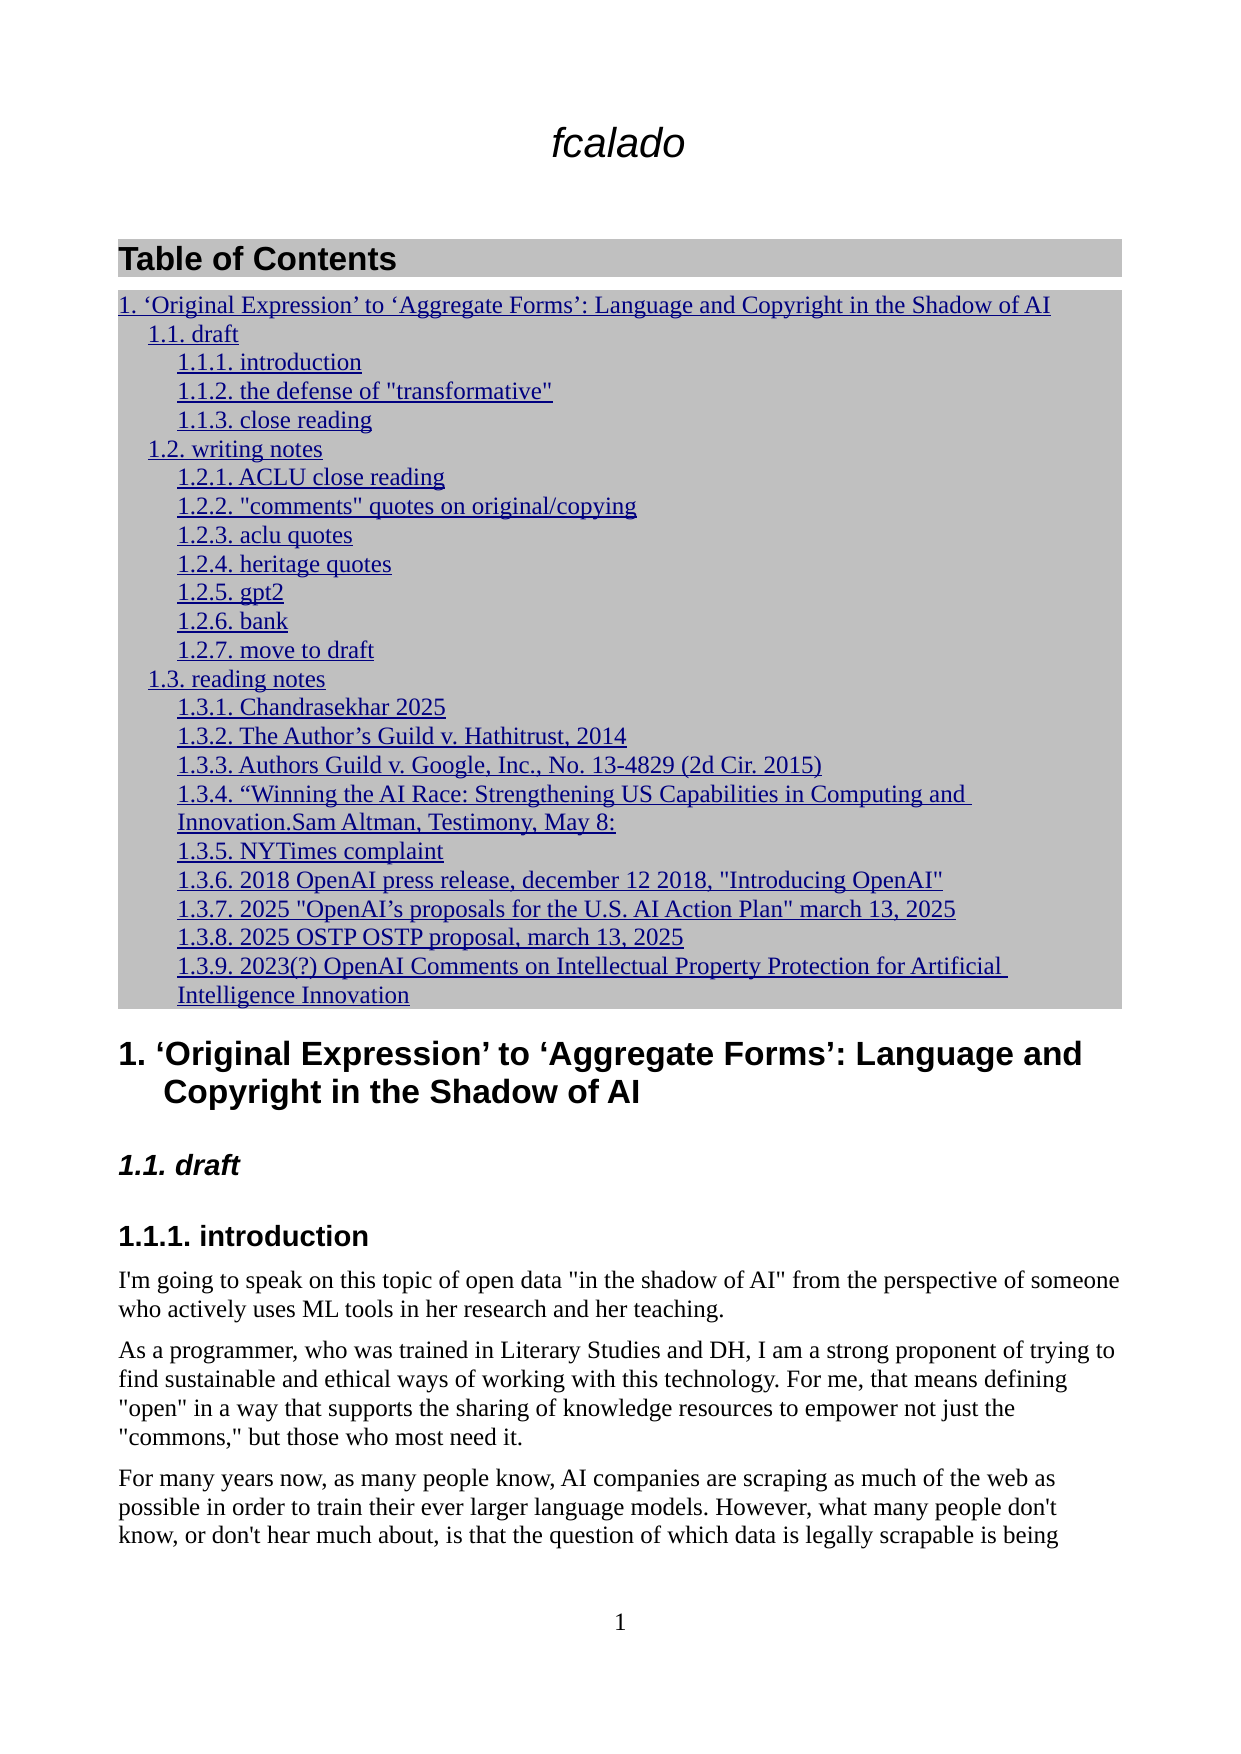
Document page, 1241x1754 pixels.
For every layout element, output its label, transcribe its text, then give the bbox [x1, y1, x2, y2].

text 1.3.2. The Author’s Guild v. Hathitrust, 2014 [177, 721, 1122, 750]
text 1.2.6. bank [177, 606, 1122, 635]
subtitle Table of Contents [118, 239, 1122, 277]
subtitle introduction [118, 1219, 1122, 1253]
text 1.2.7. move to draft [177, 635, 1122, 664]
text 1.3.8. 2025 OSTP OSTP proposal, march 13, 2025 [177, 922, 1122, 951]
text For many years now, as many people know, AI companies are scraping as much of the web as possible in order to train their ever larger language models. However, what many people don't know, or don't hear much about, is that the question of which data is legally scrapable is being [118, 1463, 1122, 1549]
text 1.3.6. 2018 OpenAI press release, december 12 2018, "Introducing OpenAI" [177, 865, 1122, 894]
subtitle ‘Original Expression’ to ‘Aggregate Forms’: Language and Copyright in the Shadow of AI [118, 1034, 1122, 1111]
text 1.3.4. “Winning the AI Race: Strengthening US Capabilities in Computing and Innovation.Sam Altman, Testimony, May 8: [177, 779, 1122, 836]
text 1.3.1. Chandrasekhar 2025 [177, 692, 1122, 721]
text 1.1.3. close reading [177, 405, 1122, 434]
text 1.3.3. Authors Guild v. Google, Inc., No. 13-4829 (2d Cir. 2015) [177, 750, 1122, 779]
subtitle fcalado [118, 118, 1122, 166]
text 1. ‘Original Expression’ to ‘Aggregate Forms’: Language and Copyright in the Shadow of AI [118, 290, 1122, 319]
text 1.1.2. the defense of "transformative" [177, 376, 1122, 405]
subtitle draft [118, 1148, 1122, 1182]
text 1.1. draft [148, 319, 1122, 347]
text 1.1.1. introduction [177, 347, 1122, 376]
text 1.3.9. 2023(?) OpenAI Comments on Intellectual Property Protection for Artificial Intelligence Innovation [177, 951, 1122, 1009]
text 1.3.5. NYTimes complaint [177, 836, 1122, 865]
text 1.2. writing notes [148, 434, 1122, 462]
text 1.2.5. gpt2 [177, 577, 1122, 606]
text 1.2.2. "comments" quotes on original/copying [177, 491, 1122, 520]
text 1.2.4. heritage quotes [177, 549, 1122, 577]
text I'm going to speak on this topic of open data "in the shadow of AI" from the perspective of someone who actively uses ML tools in her research and her teaching. [118, 1266, 1122, 1323]
text 1.2.3. aclu quotes [177, 520, 1122, 549]
text As a programmer, who was trained in Literary Studies and DH, I am a strong proponent of trying to find sustainable and ethical ways of working with this technology. For me, that means defining "open" in a way that supports the sharing of knowledge resources to empower not just the "commons," but those who most need it. [118, 1336, 1122, 1451]
text 1.3. reading notes [148, 664, 1122, 692]
text 1.3.7. 2025 "OpenAI’s proposals for the U.S. AI Action Plan" march 13, 2025 [177, 894, 1122, 922]
text 1.2.1. ACLU close reading [177, 462, 1122, 491]
